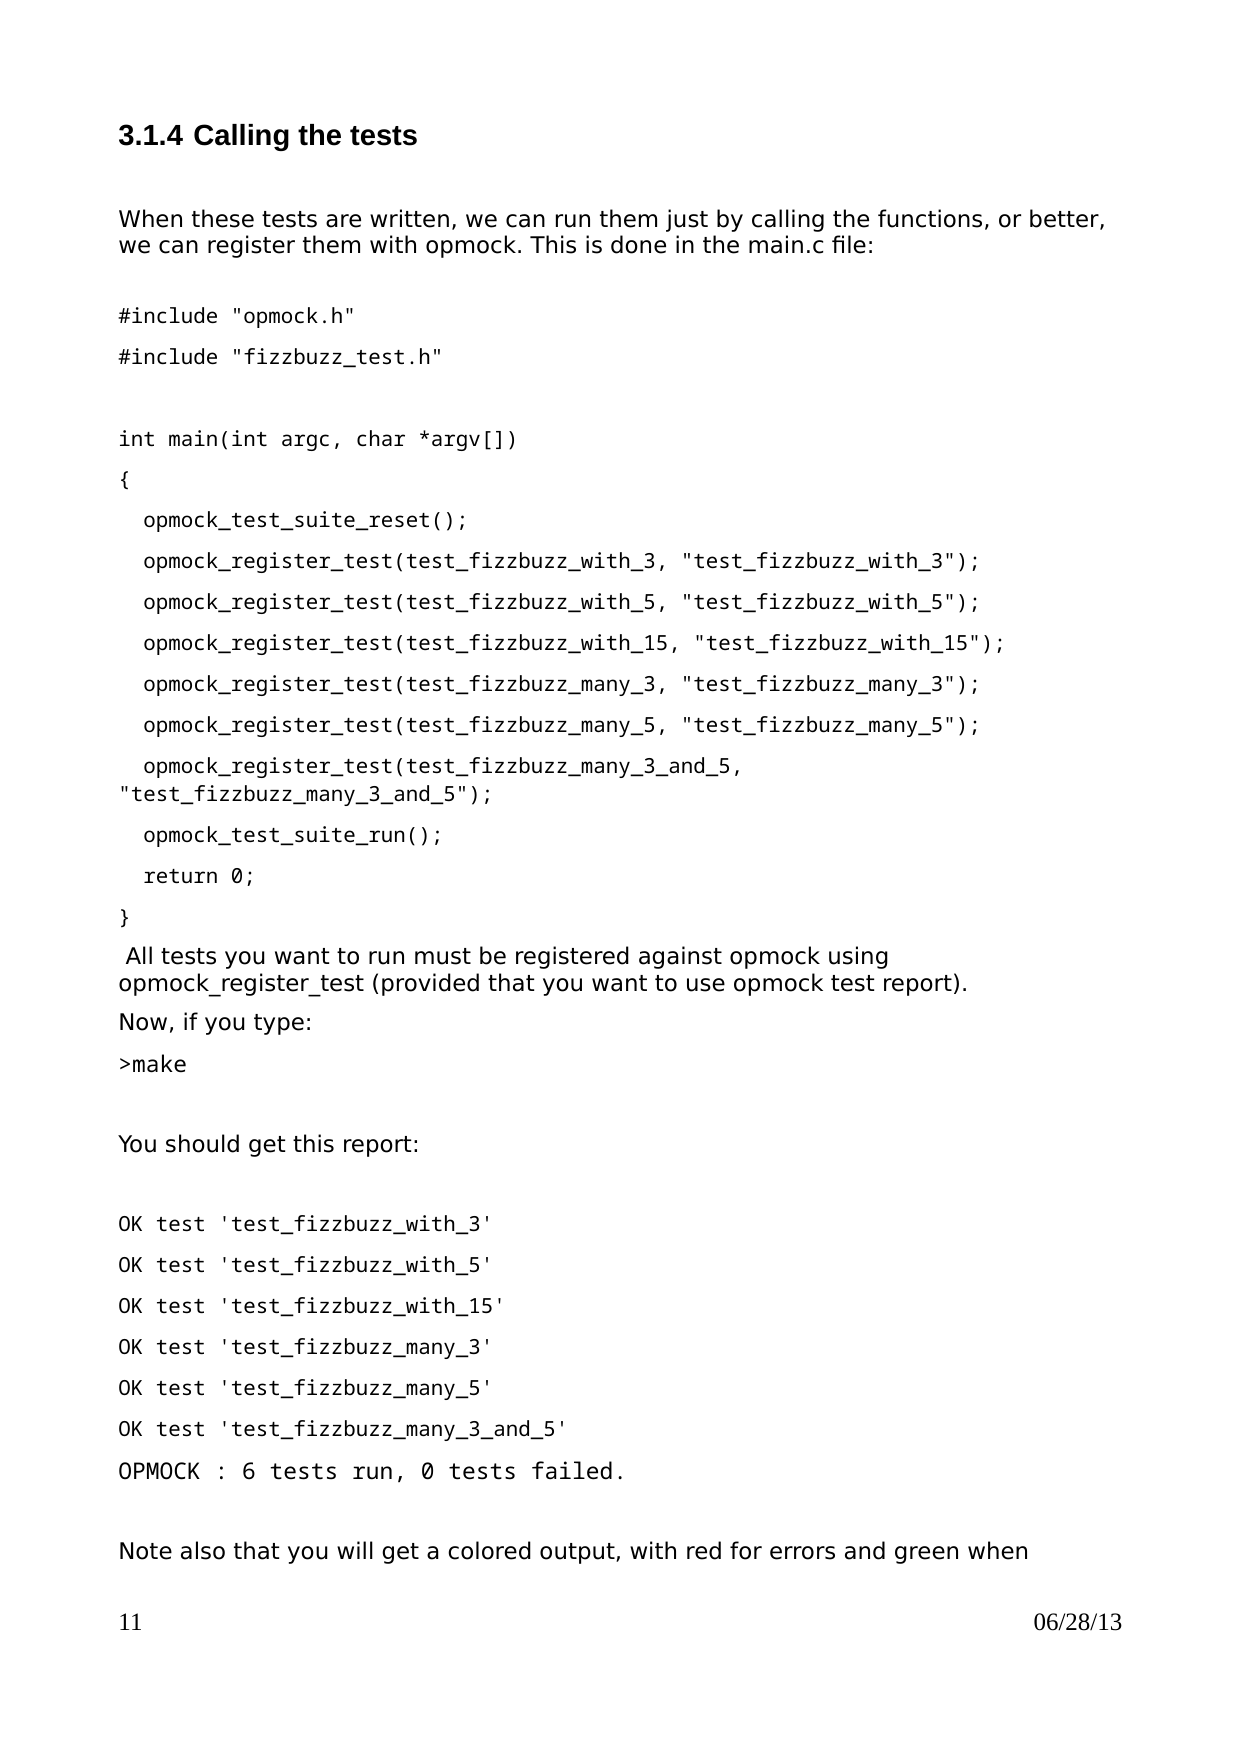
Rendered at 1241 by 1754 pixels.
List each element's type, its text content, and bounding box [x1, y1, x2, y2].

text #include "opmock.h" [118, 301, 1122, 329]
text You should get this report: [118, 1131, 1122, 1158]
text opmock_register_test(test_fizzbuzz_with_3, "test_fizzbuzz_with_3"); [118, 546, 1122, 575]
text { [118, 464, 1122, 493]
subtitle Calling the tests [118, 118, 1122, 152]
text } [118, 902, 1122, 931]
text >make [118, 1048, 1122, 1079]
text When these tests are written, we can run them just by calling the functions, or better, we can register them with opmock. This is done in the main.c file: [118, 206, 1122, 259]
text OK test 'test_fizzbuzz_with_3' [118, 1209, 1122, 1238]
text #include "fizzbuzz_test.h" [118, 342, 1122, 370]
text OK test 'test_fizzbuzz_with_15' [118, 1291, 1122, 1320]
text opmock_register_test(test_fizzbuzz_many_3, "test_fizzbuzz_many_3"); [118, 669, 1122, 698]
text Note also that you will get a colored output, with red for errors and green when [118, 1538, 1122, 1565]
text OK test 'test_fizzbuzz_with_5' [118, 1251, 1122, 1279]
text OK test 'test_fizzbuzz_many_5' [118, 1373, 1122, 1402]
text OK test 'test_fizzbuzz_many_3' [118, 1332, 1122, 1361]
text All tests you want to run must be registered against opmock using opmock_register_test (provided that you want to use opmock test report). [118, 943, 1122, 997]
text return 0; [118, 861, 1122, 890]
text OK test 'test_fizzbuzz_many_3_and_5' [118, 1414, 1122, 1443]
text opmock_register_test(test_fizzbuzz_many_5, "test_fizzbuzz_many_5"); [118, 710, 1122, 739]
text OPMOCK : 6 tests run, 0 tests failed. [118, 1455, 1122, 1486]
text opmock_register_test(test_fizzbuzz_many_3_and_5, "test_fizzbuzz_many_3_and_5"); [118, 751, 1122, 808]
text opmock_test_suite_run(); [118, 821, 1122, 849]
text opmock_test_suite_reset(); [118, 506, 1122, 534]
text opmock_register_test(test_fizzbuzz_with_15, "test_fizzbuzz_with_15"); [118, 628, 1122, 657]
text opmock_register_test(test_fizzbuzz_with_5, "test_fizzbuzz_with_5"); [118, 587, 1122, 616]
text Now, if you type: [118, 1009, 1122, 1036]
text int main(int argc, char *argv[]) [118, 424, 1122, 452]
